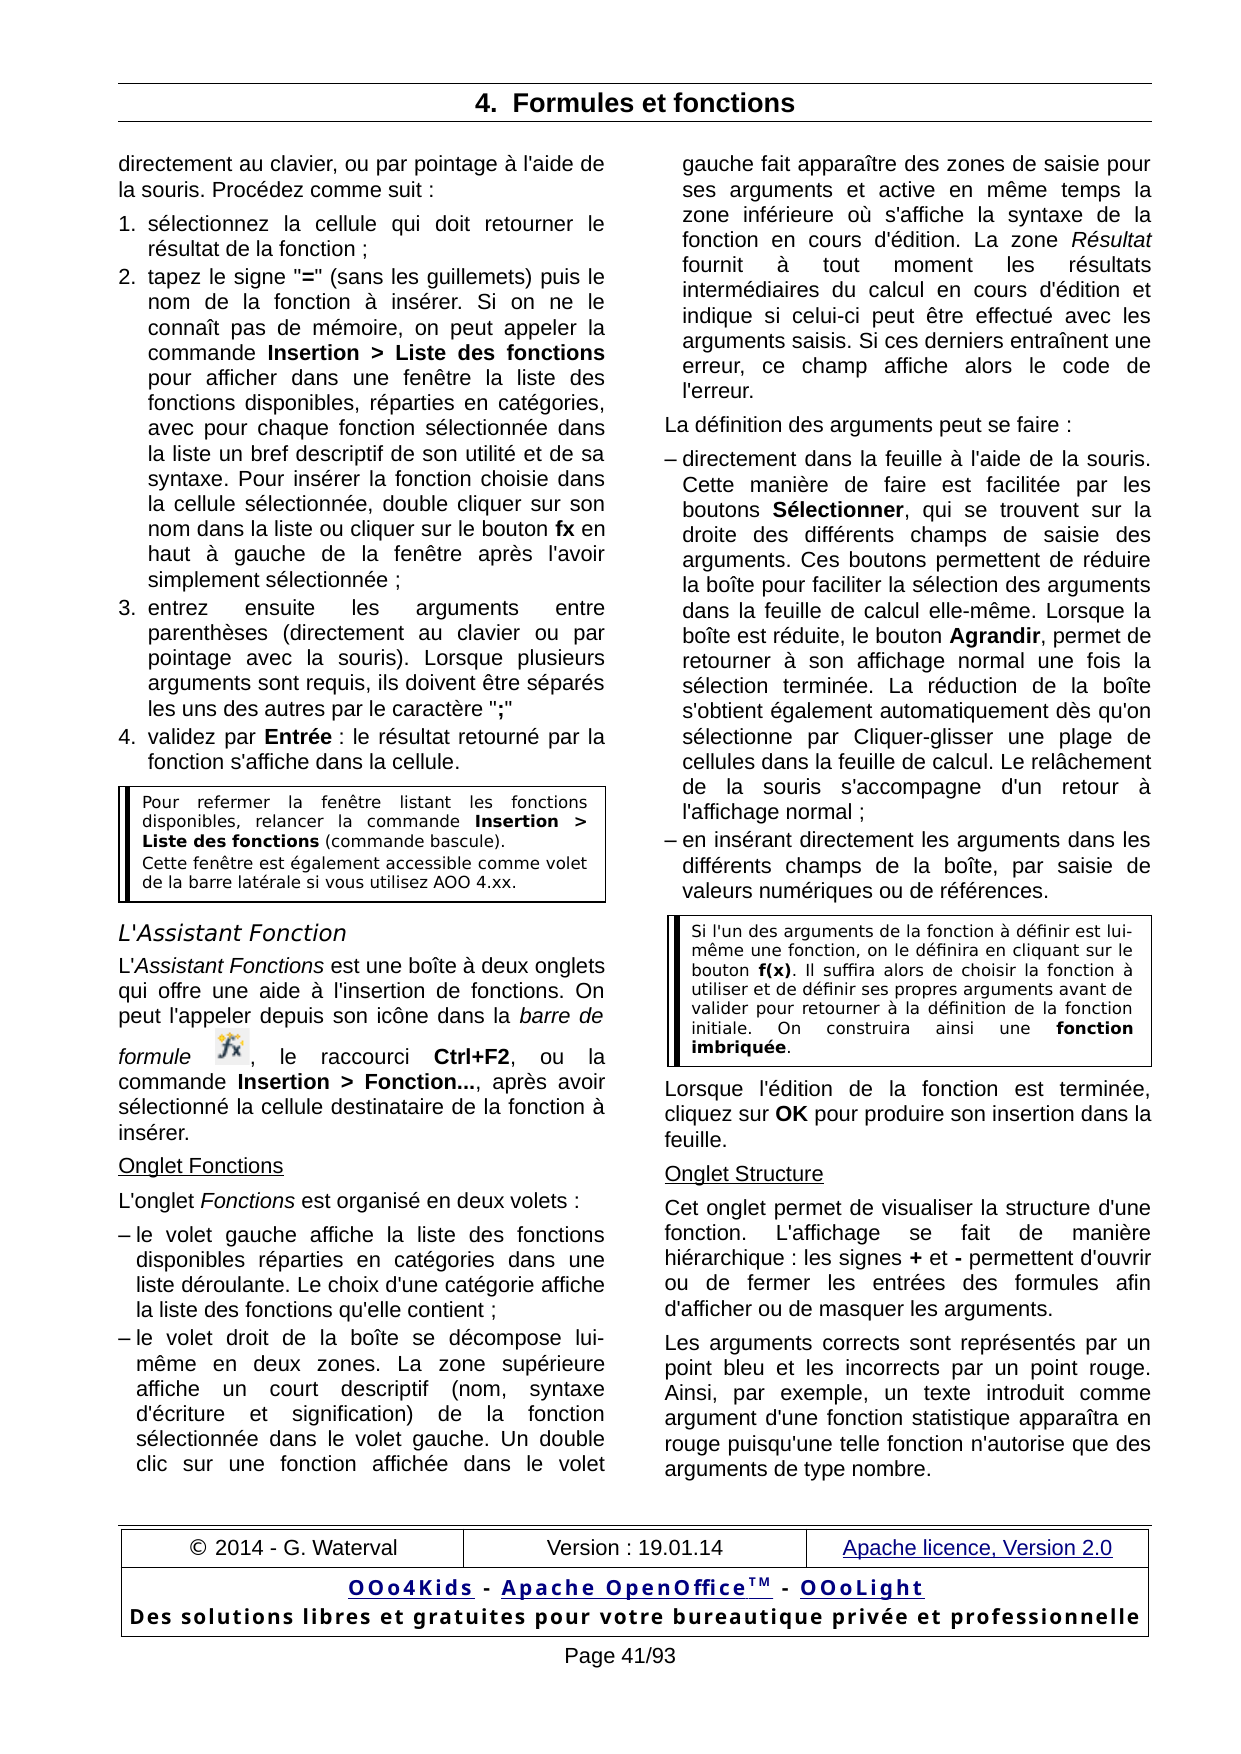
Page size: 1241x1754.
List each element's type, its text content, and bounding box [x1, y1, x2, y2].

text Cet onglet permet de visualiser la structure d'une fonction. L'affichage se fait de manière hiérarchique : les signes + et - permettent d'ouvrir ou de fermer les entrées des formules afin d'afficher ou de masquer les arguments. [664, 1195, 1152, 1321]
subtitle L'Assistant Fonction [118, 920, 605, 947]
list le volet gauche affiche la liste des fonctions disponibles réparties en catégories dans une liste déroulante. Le choix d'une catégorie affiche la liste des fonctions qu'elle contient ; [118, 1222, 605, 1322]
list le volet droit de la boîte se décompose lui-même en deux zones. La zone supérieure affiche un court descriptif (nom, syntaxe d'écriture et signification) de la fonction sélectionnée dans le volet gauche. Un double clic sur une fonction affichée dans le volet [118, 1325, 605, 1477]
text Onglet Structure [664, 1161, 1152, 1186]
text Les arguments corrects sont représentés par un point bleu et les incorrects par un point rouge. Ainsi, par exemple, un texte introduit comme argument d'une fonction statistique apparaîtra en rouge puisqu'une telle fonction n'autorise que des arguments de type nombre. [664, 1329, 1152, 1481]
list La définition des arguments peut se faire : [664, 412, 1152, 437]
text Onglet Fonctions [118, 1153, 605, 1179]
table_header Si l'un des arguments de la fonction à définir est lui-même une fonction, on le définira en cliquant sur le bouton f(x). Il suffira alors de choisir la fonction à utiliser et de définir ses propres arguments avant de valider pour retourner à la définition de la fonction initiale. On construira ainsi une fonction imbriquée. [680, 916, 1151, 1066]
text L'onglet Fonctions est organisé en deux volets : [118, 1187, 605, 1213]
list en insérant directement les arguments dans les différents champs de la boîte, par saisie de valeurs numériques ou de références. [664, 827, 1152, 903]
table_header Pour refermer la fenêtre listant les fonctions disponibles, relancer la commande Insertion > Liste des fonctions (commande bascule). Cette fenêtre est également accessible comme volet de la barre latérale si vous utilisez AOO 4.xx. [130, 787, 605, 901]
list validez par Entrée : le résultat retourné par la fonction s'affiche dans la cellule. [118, 723, 605, 774]
list entrez ensuite les arguments entre parenthèses (directement au clavier ou par pointage avec la souris). Lorsque plusieurs arguments sont requis, ils doivent être séparés les uns des autres par le caractère ";" [118, 594, 605, 721]
picture [215, 1028, 250, 1065]
list tapez le signe "=" (sans les guillemets) puis le nom de la fonction à insérer. Si on ne le connaît pas de mémoire, on peut appeler la commande Insertion > Liste des fonctions pour afficher dans une fenêtre la liste des fonctions disponibles, réparties en catégories, avec pour chaque fonction sélectionnée dans la liste un bref descriptif de son utilité et de sa syntaxe. Pour insérer la fonction choisie dans la cellule sélectionnée, double cliquer sur son nom dans la liste ou cliquer sur le bouton fx en haut à gauche de la fenêtre après l'avoir simplement sélectionnée ; [118, 264, 605, 592]
text Lorsque l'édition de la fonction est terminée, cliquez sur OK pour produire son insertion dans la feuille. [664, 1076, 1152, 1152]
list directement dans la feuille à l'aide de la souris. Cette manière de faire est facilitée par les boutons Sélectionner, qui se trouvent sur la droite des différents champs de saisie des arguments. Ces boutons permettent de réduire la boîte pour faciliter la sélection des arguments dans la feuille de calcul elle-même. Lorsque la boîte est réduite, le bouton Agrandir, permet de retourner à son affichage normal une fois la sélection terminée. La réduction de la boîte s'obtient également automatiquement dès qu'on sélectionne par Cliquer-glisser une plage de cellules dans la feuille de calcul. Le relâchement de la souris s'accompagne d'un retour à l'affichage normal ; [664, 446, 1152, 824]
text directement au clavier, ou par pointage à l'aide de la souris. Procédez comme suit : [118, 151, 605, 202]
text L'Assistant Fonctions est une boîte à deux onglets qui offre une aide à l'insertion de fonctions. On peut l'appeler depuis son icône dans la barre de formule , le raccourci Ctrl+F2, ou la commande Insertion > Fonction..., après avoir sélectionné la cellule destinataire de la fonction à insérer. [118, 953, 605, 1144]
list gauche fait apparaître des zones de saisie pour ses arguments et active en même temps la zone inférieure où s'affiche la syntaxe de la fonction en cours d'édition. La zone Résultat fournit à tout moment les résultats intermédiaires du calcul en cours d'édition et indique si celui-ci peut être effectué avec les arguments saisis. Si ces derniers entraînent une erreur, ce champ affiche alors le code de l'erreur. [664, 151, 1152, 403]
list sélectionnez la cellule qui doit retourner le résultat de la fonction ; [118, 211, 605, 261]
